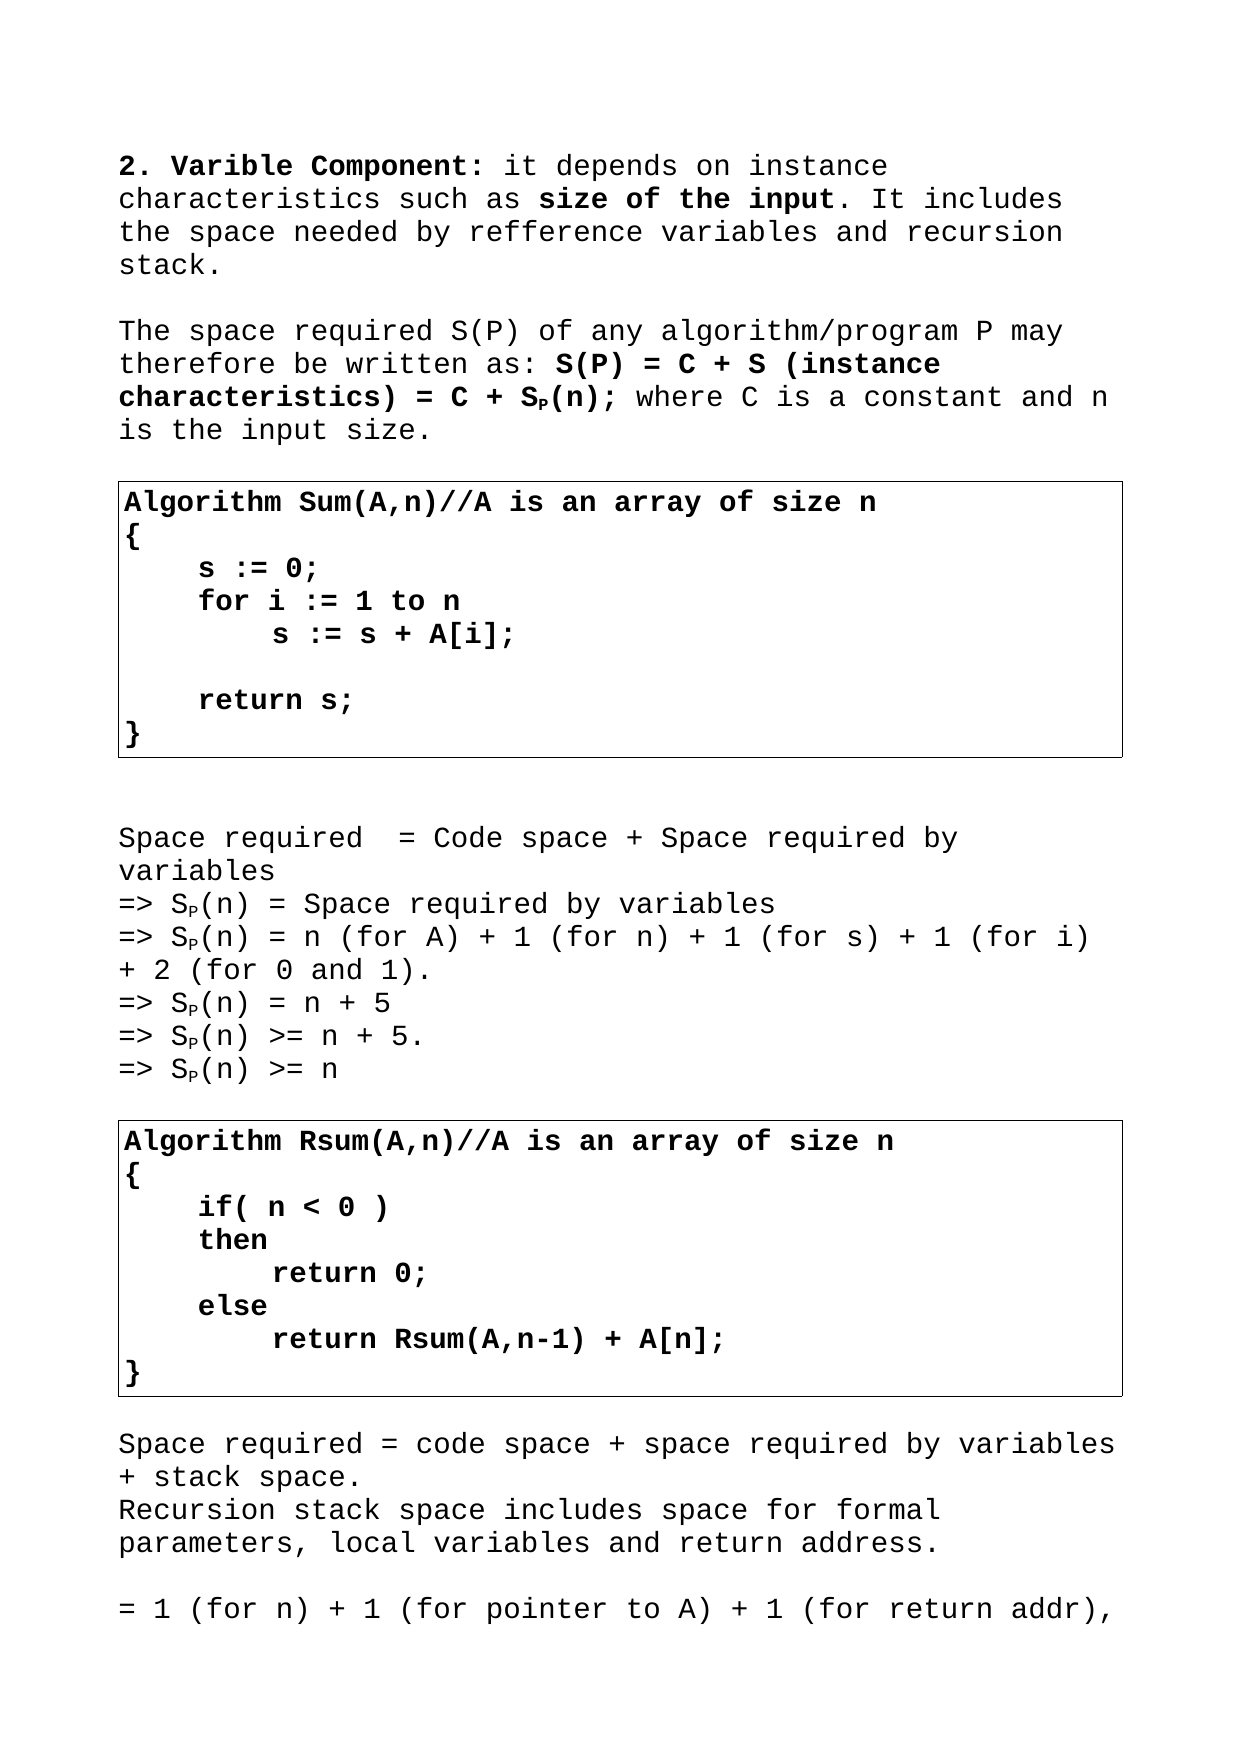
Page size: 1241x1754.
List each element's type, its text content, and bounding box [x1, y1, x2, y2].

text => SP(n) = n (for A) + 1 (for n) + 1 (for s) + 1 (for i) + 2 (for 0 and 1). [118, 922, 1122, 988]
text 2. Varible Component: it depends on instance characteristics such as size of the input. It includes the space needed by refference variables and recursion stack. [118, 151, 1122, 283]
table_header Algorithm Rsum(A,n)//A is an array of size n { if( n < 0 ) then return 0; else return Rsum(A,n-1) + A[n]; } [119, 1121, 1122, 1396]
text => SP(n) >= n [118, 1054, 1122, 1087]
text Space required = code space + space required by variables + stack space. [118, 1429, 1122, 1495]
text => SP(n) >= n + 5. [118, 1021, 1122, 1054]
text Recursion stack space includes space for formal parameters, local variables and return address. [118, 1495, 1122, 1561]
text Space required = Code space + Space required by variables [118, 823, 1122, 889]
text => SP(n) = n + 5 [118, 988, 1122, 1021]
text = 1 (for n) + 1 (for pointer to A) + 1 (for return addr), [118, 1594, 1122, 1627]
text => SP(n) = Space required by variables [118, 889, 1122, 922]
text The space required S(P) of any algorithm/program P may therefore be written as: S(P) = C + S (instance characteristics) = C + SP(n); where C is a constant and n is the input size. [118, 316, 1122, 448]
table_header Algorithm Sum(A,n)//A is an array of size n { s := 0; for i := 1 to n s := s + A[i]; return s; } [119, 482, 1122, 757]
